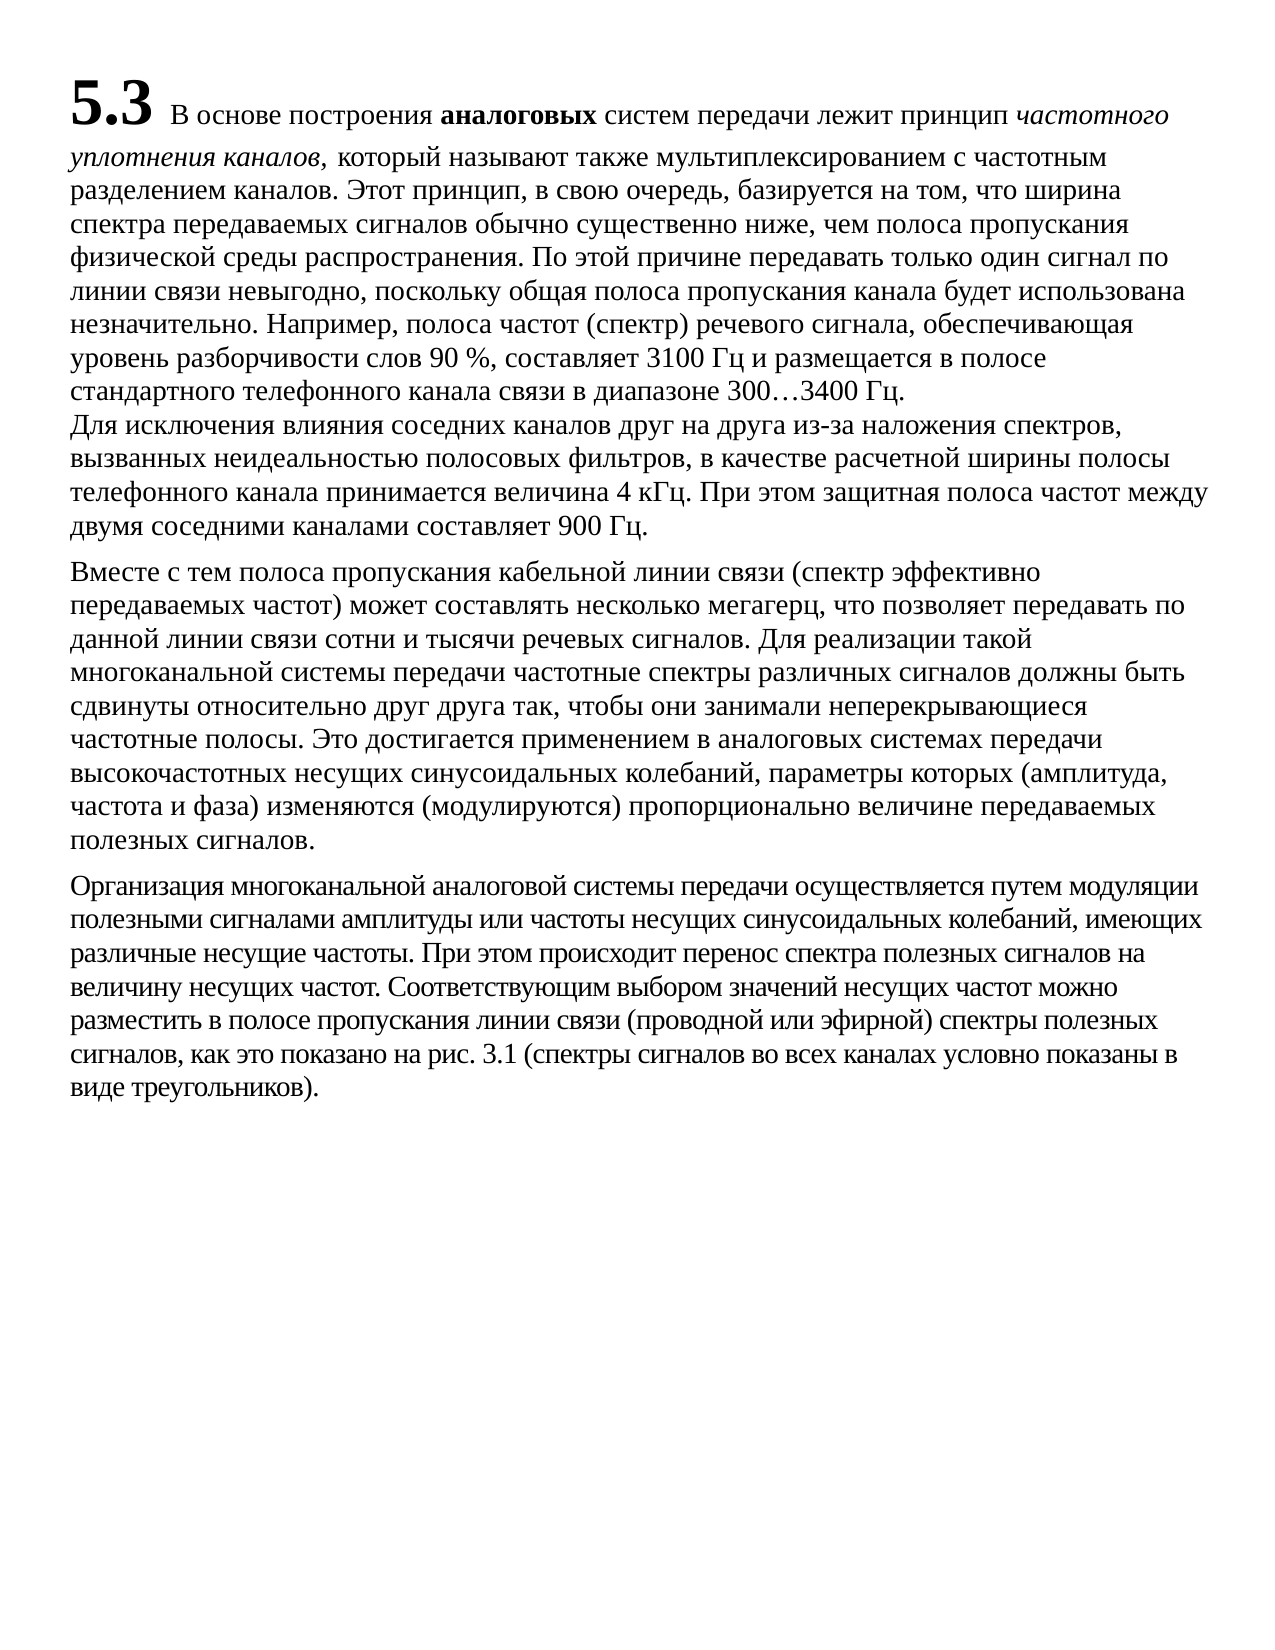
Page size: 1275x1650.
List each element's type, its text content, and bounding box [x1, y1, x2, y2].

text Организация многоканальной аналоговой системы передачи осуществляется путем модуляции полезными сигналами амплитуды или частоты несущих синусоидальных колебаний, имеющих различные несущие частоты. При этом происходит перенос спектра полезных сигналов на величину несущих частот. Соответствующим выбором значений несущих частот можно разместить в полосе пропускания линии связи (проводной или эфирной) спектры полезных сигналов, как это показано на рис. 3.1 (спектры сигналов во всех каналах условно показаны в виде треугольников). [70, 868, 1212, 1103]
text Вместе с тем полоса пропускания кабельной линии связи (спектр эффективно передаваемых частот) может составлять несколько мегагерц, что позволяет передавать по данной линии связи сотни и тысячи речевых сигналов. Для реализации такой многоканальной системы передачи частотные спектры различных сигналов должны быть сдвинуты относительно друг друга так, чтобы они занимали неперекрывающиеся частотные полосы. Это достигается применением в аналоговых системах передачи высокочастотных несущих синусоидальных колебаний, параметры которых (амплитуда, частота и фаза) изменяются (модулируются) пропорционально величине передаваемых полезных сигналов. [70, 554, 1212, 856]
text 5.3 В основе построения аналоговых систем передачи лежит принцип частотного уплотнения каналов, который называют также мультиплексированием с частотным разделением каналов. Этот принцип, в свою очередь, базируется на том, что ширина спектра передаваемых сигналов обычно существенно ниже, чем полоса пропускания физической среды распространения. По этой причине передавать только один сигнал по линии связи невыгодно, поскольку общая полоса пропускания канала будет использована незначительно. Например, полоса частот (спектр) речевого сигнала, обеспечивающая уровень разборчивости слов 90 %, составляет 3100 Гц и размещается в полосе стандартного телефонного канала связи в диапазоне 300…3400 Гц. [70, 62, 1212, 407]
text Для исключения влияния соседних каналов друг на друга из-за наложения спектров, вызванных неидеальностью полосовых фильтров, в качестве расчетной ширины полосы телефонного канала принимается величина 4 кГц. При этом защитная полоса частот между двумя соседними каналами составляет 900 Гц. [70, 407, 1212, 541]
